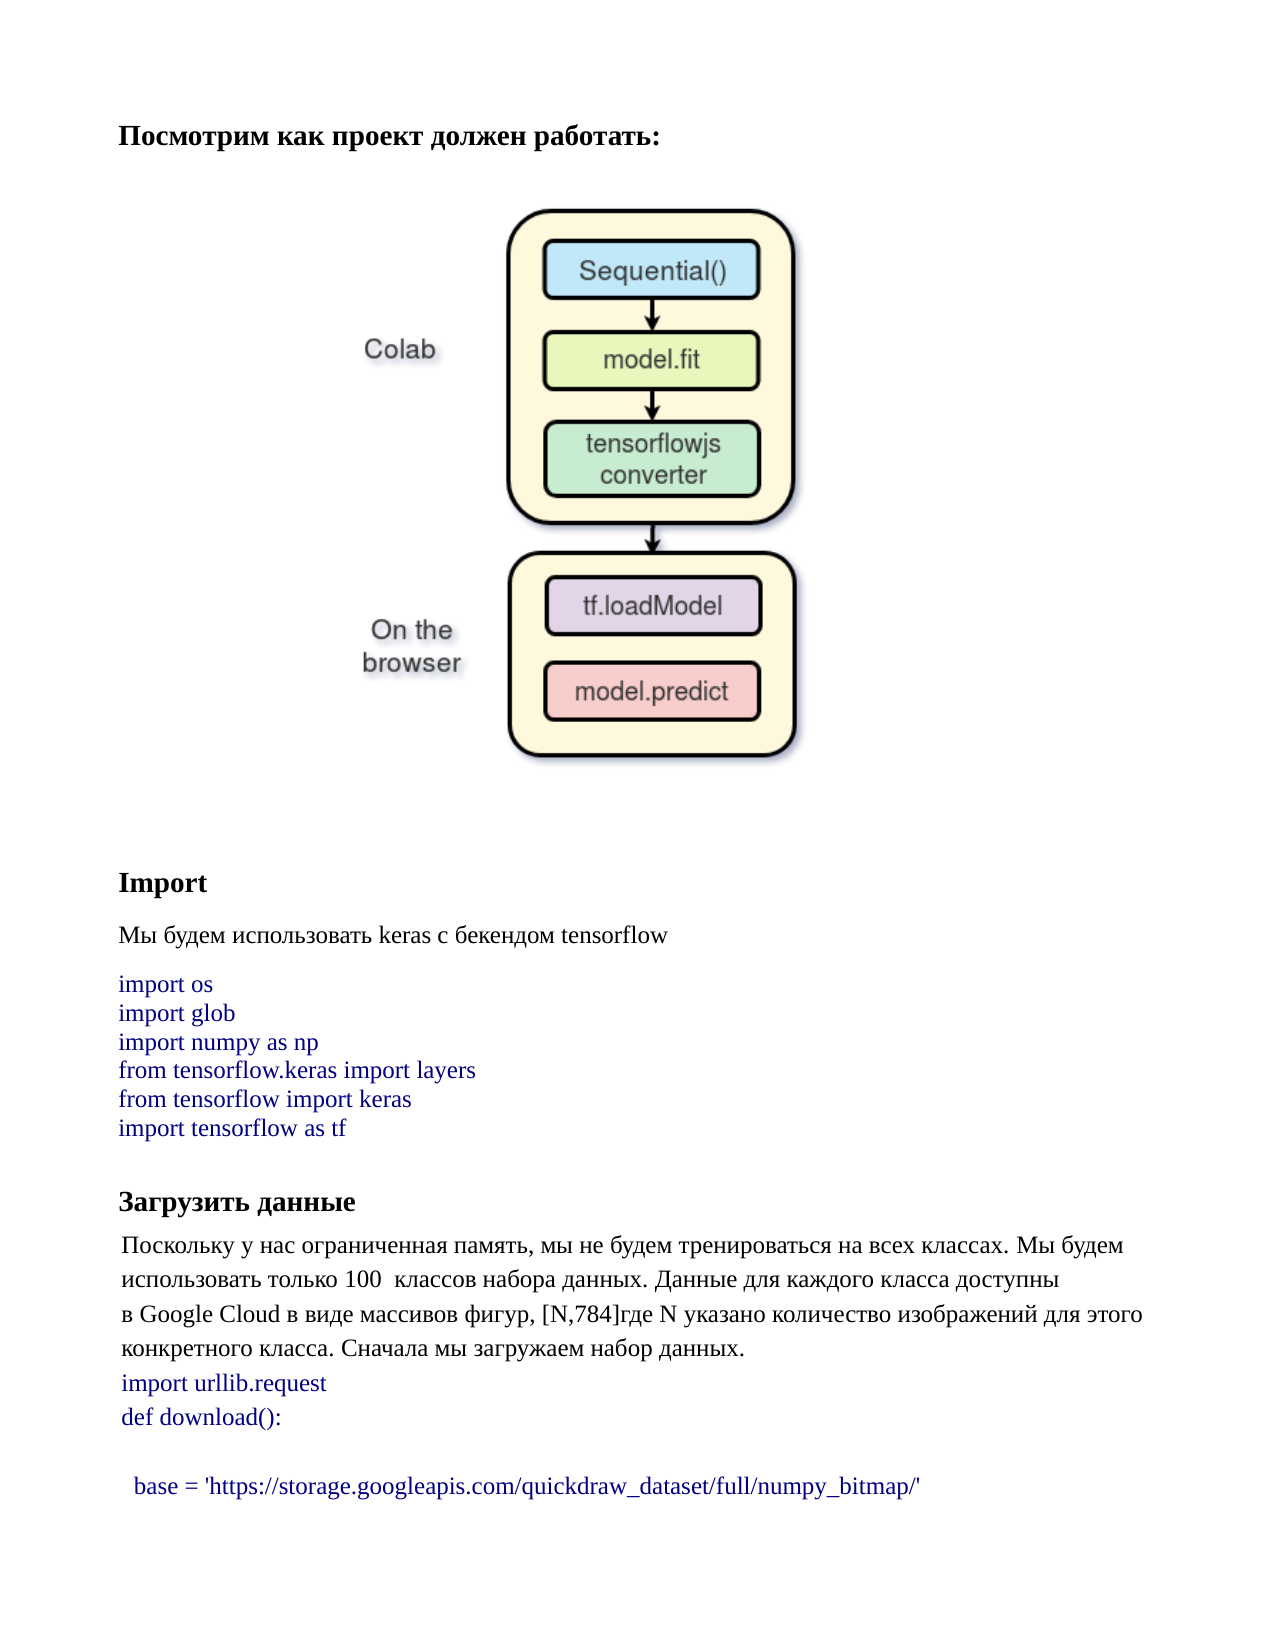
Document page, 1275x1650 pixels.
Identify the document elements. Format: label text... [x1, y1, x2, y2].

text def download(): [121, 1402, 1154, 1431]
text import glob [118, 998, 1157, 1027]
text import tensorflow as tf [118, 1113, 1157, 1142]
text Поскольку у нас ограниченная память, мы не будем тренироваться на всех классах. Мы будем использовать только 100 классов набора данных. Данные для каждого класса доступны в Google Cloud в виде массивов фигур, [N,784]где N указано количество изображений для этого конкретного класса. Сначала мы загружаем набор данных. [121, 1230, 1154, 1362]
text import os [118, 969, 1157, 998]
text Посмотрим как проект должен работать: [118, 118, 1157, 152]
subtitle Загрузить данные [118, 1184, 1157, 1217]
text Import [118, 866, 1157, 899]
text from tensorflow.keras import layers [118, 1056, 1157, 1084]
text base = 'https://storage.googleapis.com/quickdraw_dataset/full/numpy_bitmap/' [121, 1471, 1154, 1500]
text from tensorflow import keras [118, 1084, 1157, 1113]
text import numpy as np [118, 1027, 1157, 1056]
text Мы будем использовать keras с бекендом tensorflow [118, 920, 1157, 949]
picture [280, 172, 995, 816]
text import urllib.request [121, 1368, 1154, 1397]
